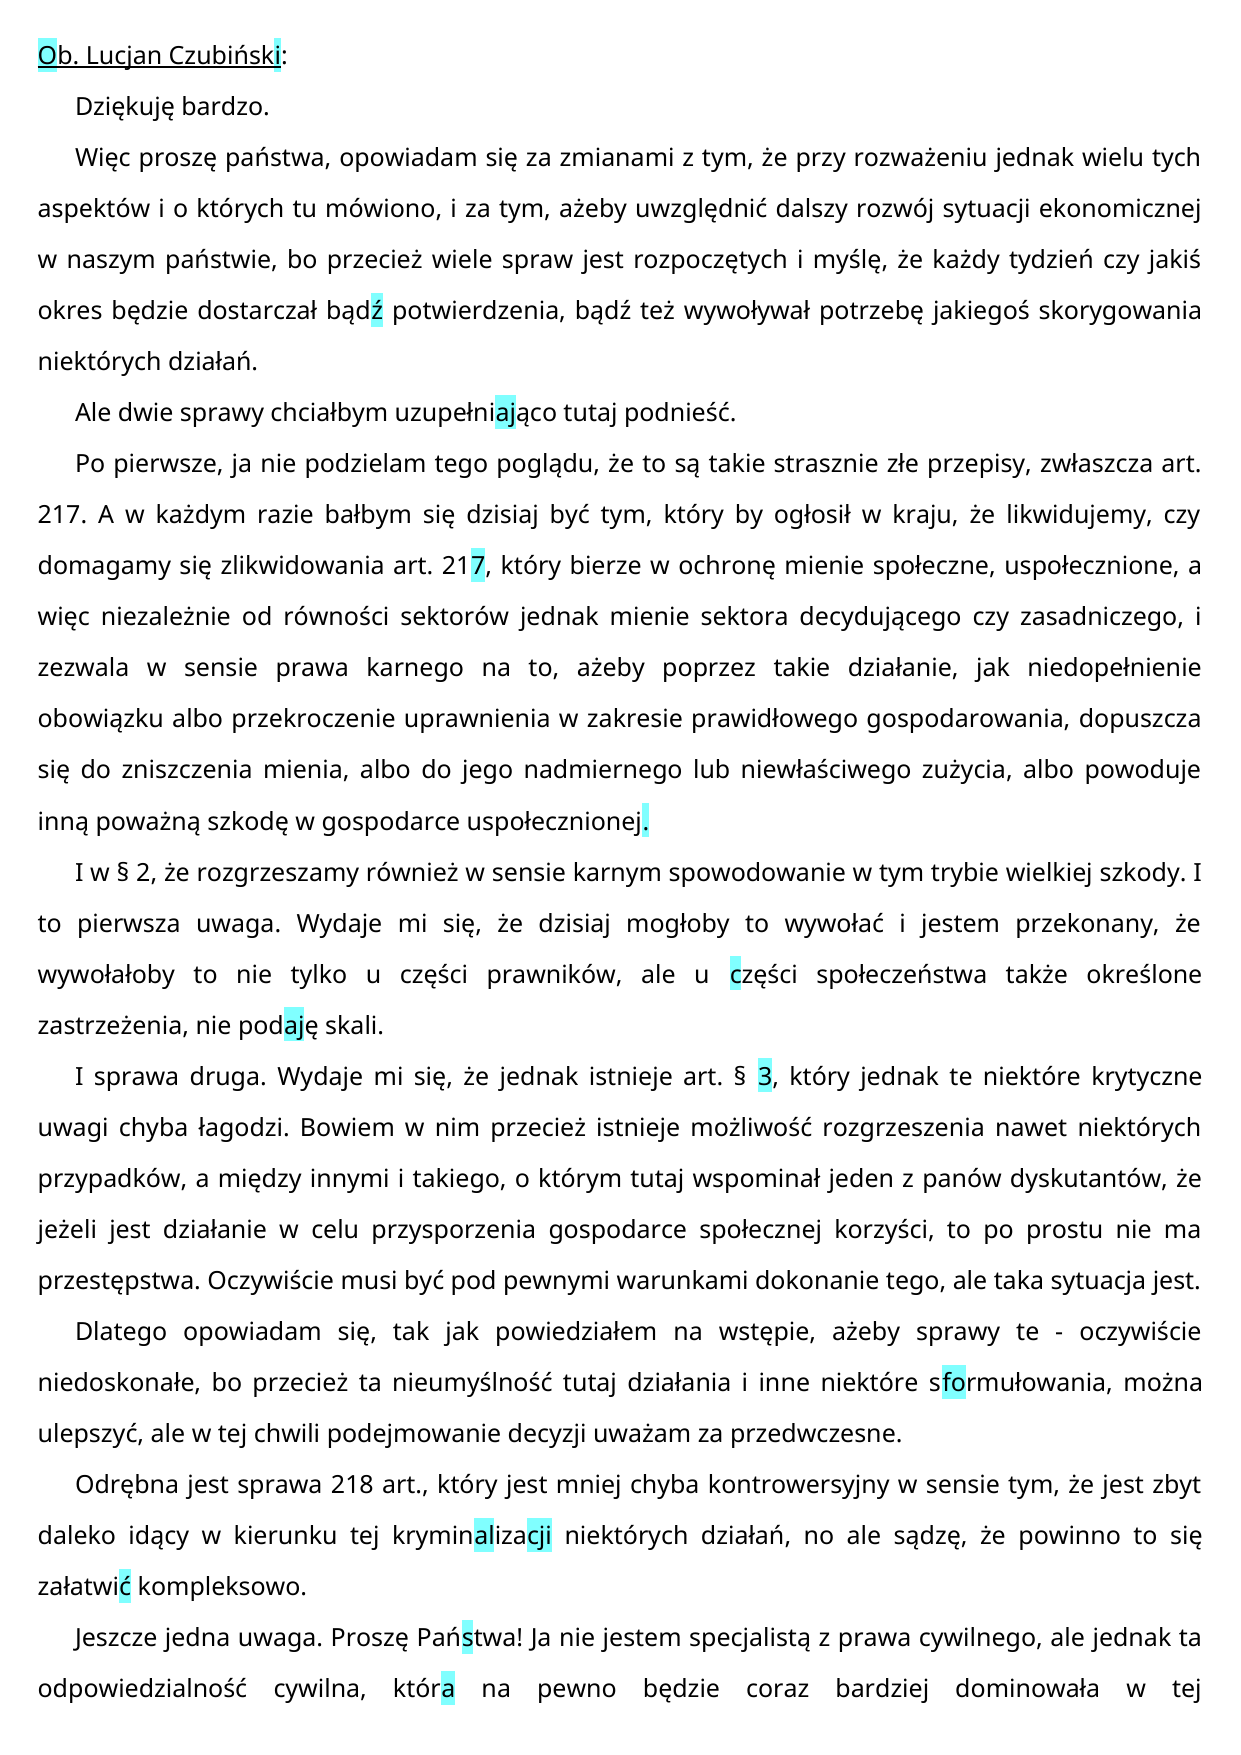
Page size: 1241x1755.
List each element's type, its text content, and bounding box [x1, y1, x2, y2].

text Więc proszę państwa, opowiadam się za zmianami z tym, że przy rozważeniu jednak wielu tych aspektów i o których tu mówiono, i za tym, ażeby uwzględnić dalszy rozwój sytuacji ekonomicznej w naszym państwie, bo przecież wiele spraw jest rozpoczętych i myślę, że każdy tydzień czy jakiś okres będzie dostarczał bądź potwierdzenia, bądź też wywoływał potrzebę jakiegoś skorygowania niektórych działań. [37, 139, 1203, 378]
text Ale dwie sprawy chciałbym uzupełniająco tutaj podnieść. [37, 395, 1203, 429]
text Jeszcze jedna uwaga. Proszę Państwa! Ja nie jestem specjalistą z prawa cywilnego, ale jednak ta odpowiedzialność cywilna, która na pewno będzie coraz bardziej dominowała w tej [37, 1620, 1203, 1705]
text Dziękuję bardzo. [37, 88, 1203, 123]
text Dlatego opowiadam się, tak jak powiedziałem na wstępie, ażeby sprawy te - oczywiście niedoskonałe, bo przecież ta nieumyślność tutaj działania i inne niektóre sformułowania, można ulepszyć, ale w tej chwili podejmowanie decyzji uważam za przedwczesne. [37, 1313, 1203, 1450]
text I sprawa druga. Wydaje mi się, że jednak istnieje art. § 3, który jednak te niektóre krytyczne uwagi chyba łagodzi. Bowiem w nim przecież istnieje możliwość rozgrzeszenia nawet niektórych przypadków, a między innymi i takiego, o którym tutaj wspominał jeden z panów dyskutantów, że jeżeli jest działanie w celu przysporzenia gospodarce społecznej korzyści, to po prostu nie ma przestępstwa. Oczywiście musi być pod pewnymi warunkami dokonanie tego, ale taka sytuacja jest. [37, 1058, 1203, 1297]
text Po pierwsze, ja nie podzielam tego poglądu, że to są takie strasznie złe przepisy, zwłaszcza art. 217. A w każdym razie bałbym się dzisiaj być tym, który by ogłosił w kraju, że likwidujemy, czy domagamy się zlikwidowania art. 217, który bierze w ochronę mienie społeczne, uspołecznione, a więc niezależnie od równości sektorów jednak mienie sektora decydującego czy zasadniczego, i zezwala w sensie prawa karnego na to, ażeby poprzez takie działanie, jak niedopełnienie obowiązku albo przekroczenie uprawnienia w zakresie prawidłowego gospodarowania, dopuszcza się do zniszczenia mienia, albo do jego nadmiernego lub niewłaściwego zużycia, albo powoduje inną poważną szkodę w gospodarce uspołecznionej. [37, 446, 1203, 837]
text I w § 2, że rozgrzeszamy również w sensie karnym spowodowanie w tym trybie wielkiej szkody. I to pierwsza uwaga. Wydaje mi się, że dzisiaj mogłoby to wywołać i jestem przekonany, że wywołałoby to nie tylko u części prawników, ale u części społeczeństwa także określone zastrzeżenia, nie podaję skali. [37, 854, 1203, 1041]
text Odrębna jest sprawa 218 art., który jest mniej chyba kontrowersyjny w sensie tym, że jest zbyt daleko idący w kierunku tej kryminalizacji niektórych działań, no ale sądzę, że powinno to się załatwić kompleksowo. [37, 1467, 1203, 1603]
text Ob. Lucjan Czubiński: [37, 37, 1203, 72]
